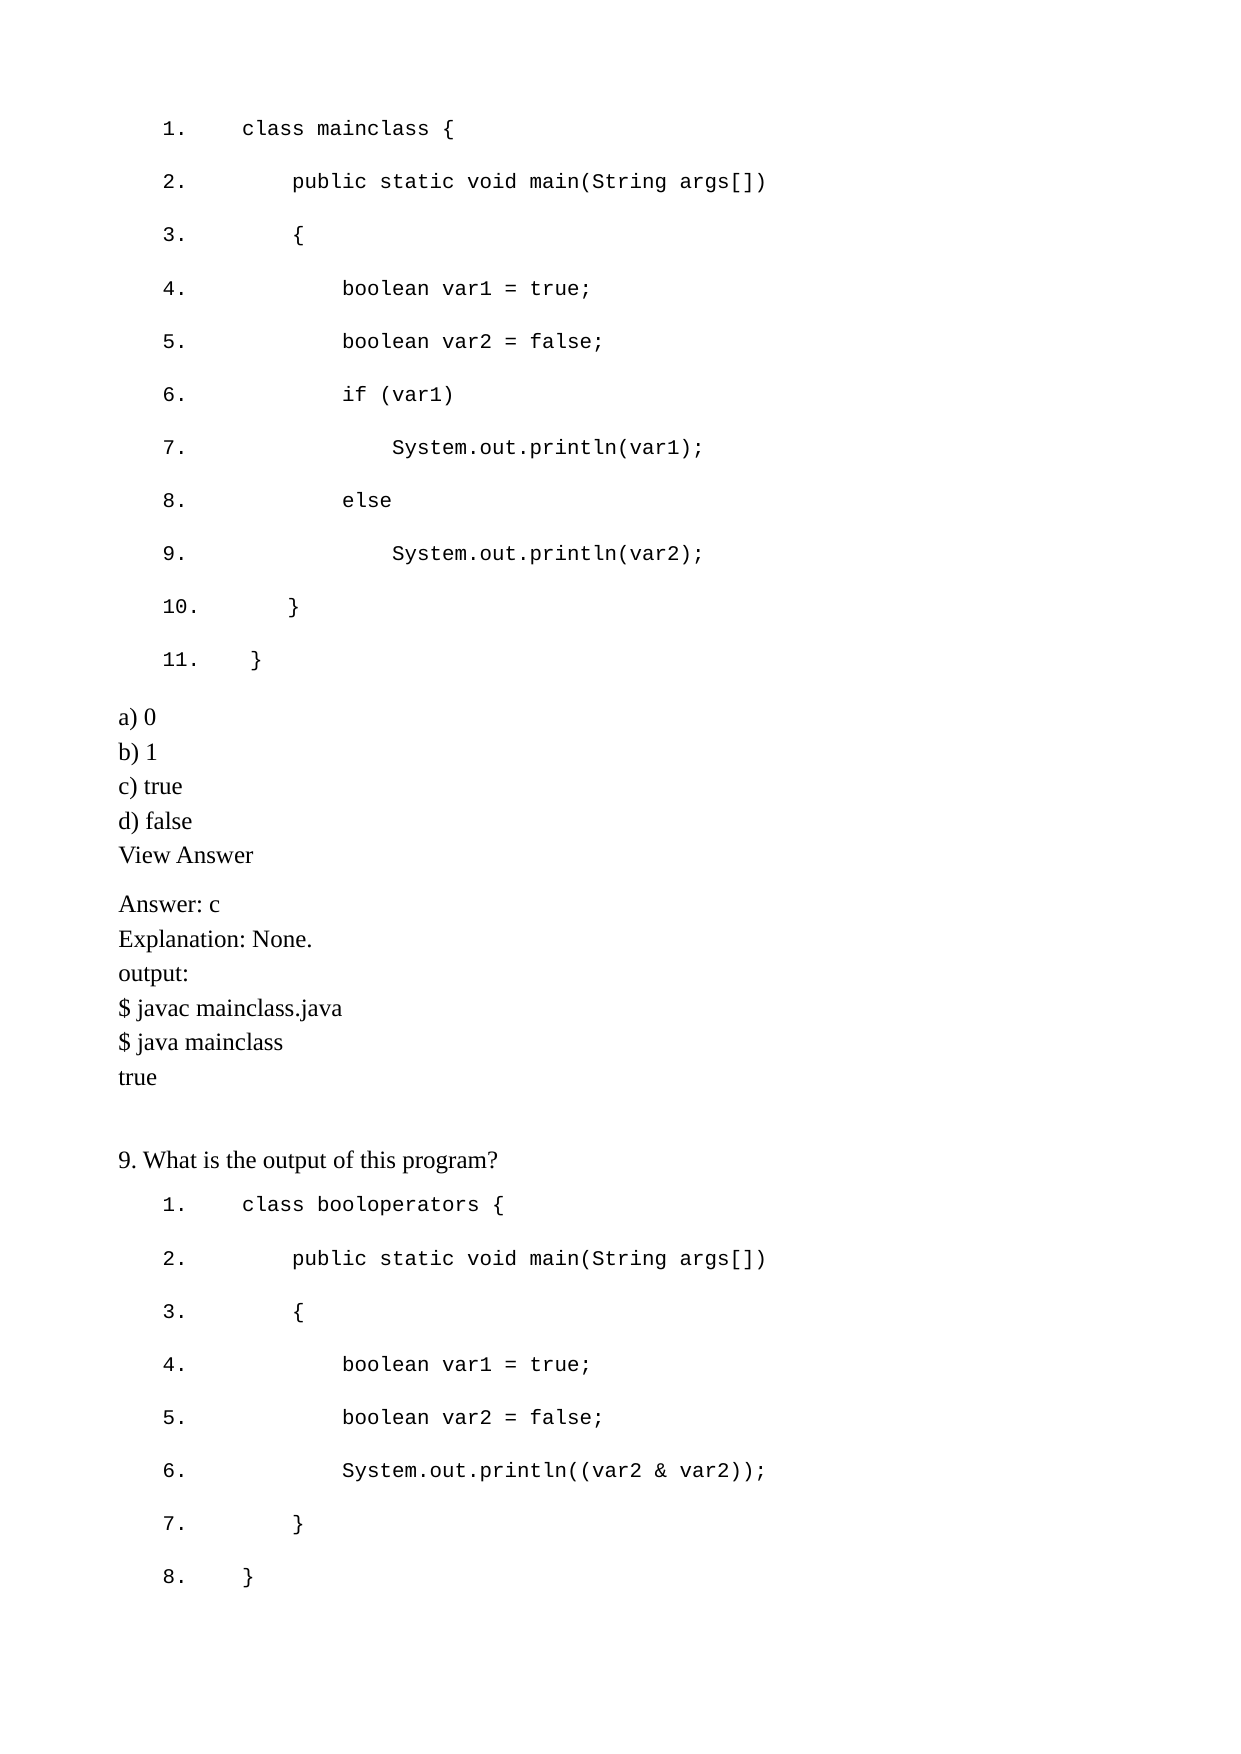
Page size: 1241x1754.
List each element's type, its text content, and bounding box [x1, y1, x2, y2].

list public static void main(String args[]) [162, 171, 1122, 195]
list else [162, 490, 1122, 514]
list } [162, 1513, 1122, 1537]
text a) 0 b) 1 c) true d) false View Answer [118, 702, 1122, 869]
list { [162, 224, 1122, 248]
list boolean var2 = false; [162, 331, 1122, 354]
list boolean var1 = true; [162, 1354, 1122, 1377]
list System.out.println(var2); [162, 543, 1122, 567]
text Answer: c Explanation: None. output: $ javac mainclass.java $ java mainclass true [118, 889, 1122, 1125]
list } [162, 1566, 1122, 1590]
list } [162, 649, 1122, 673]
list boolean var2 = false; [162, 1407, 1122, 1431]
list boolean var1 = true; [162, 277, 1122, 301]
list class booloperators { [162, 1194, 1122, 1218]
list } [162, 596, 1122, 620]
list System.out.println(var1); [162, 437, 1122, 461]
list { [162, 1301, 1122, 1324]
list System.out.println((var2 & var2)); [162, 1460, 1122, 1484]
list if (var1) [162, 384, 1122, 407]
text 9. What is the output of this program? [118, 1145, 1122, 1174]
list public static void main(String args[]) [162, 1248, 1122, 1271]
list class mainclass { [162, 118, 1122, 142]
